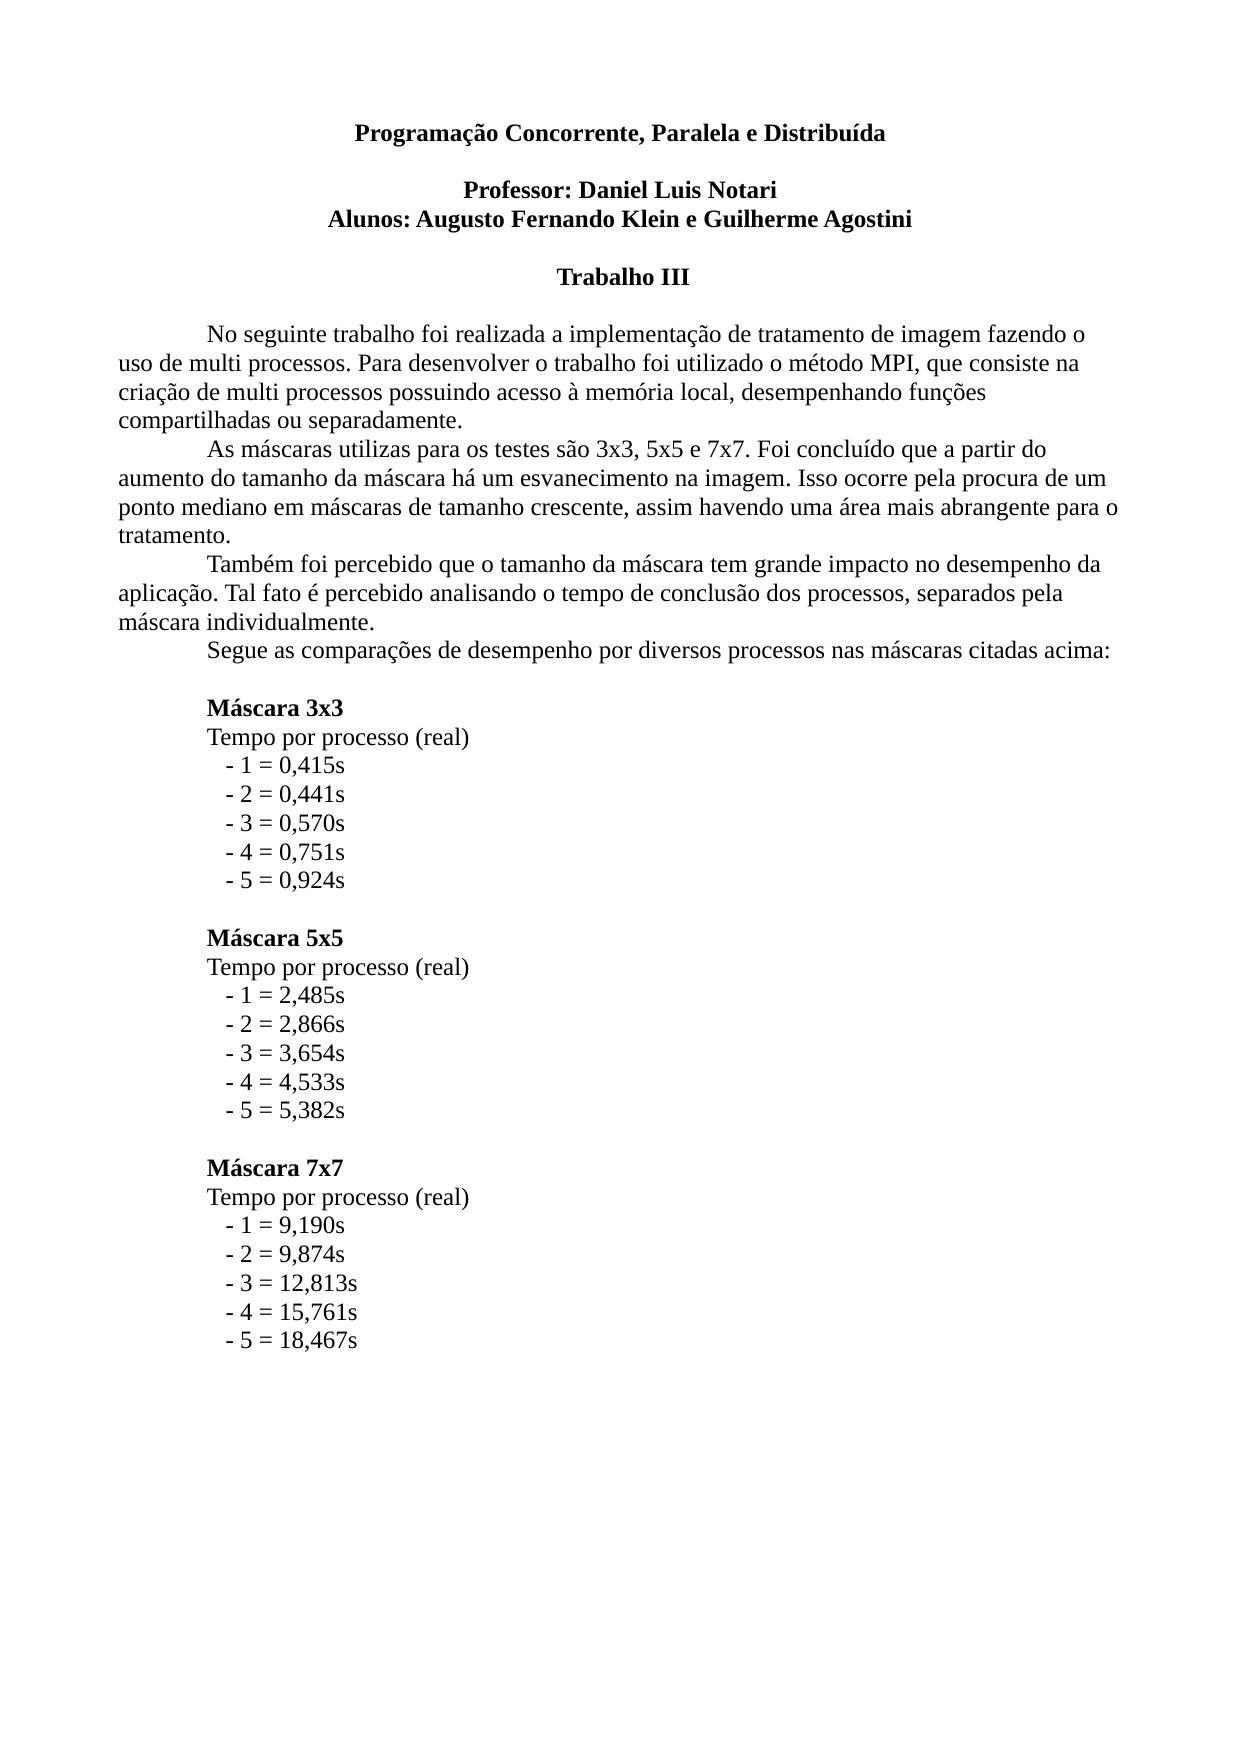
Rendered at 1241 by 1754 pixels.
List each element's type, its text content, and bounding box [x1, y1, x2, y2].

text - 5 = 18,467s [118, 1326, 1122, 1354]
text - 3 = 0,570s [118, 808, 1122, 837]
text - 3 = 12,813s [118, 1268, 1122, 1297]
text - 5 = 0,924s [118, 866, 1122, 894]
text - 4 = 0,751s [118, 837, 1122, 866]
text - 2 = 9,874s [118, 1239, 1122, 1268]
text - 2 = 0,441s [118, 779, 1122, 808]
text Alunos: Augusto Fernando Klein e Guilherme Agostini [118, 204, 1122, 233]
text Professor: Daniel Luis Notari [118, 176, 1122, 204]
text - 1 = 2,485s [118, 981, 1122, 1009]
text - 4 = 4,533s [118, 1067, 1122, 1096]
text As máscaras utilizas para os testes são 3x3, 5x5 e 7x7. Foi concluído que a partir do aumento do tamanho da máscara há um esvanecimento na imagem. Isso ocorre pela procura de um ponto mediano em máscaras de tamanho crescente, assim havendo uma área mais abrangente para o tratamento. [118, 434, 1122, 549]
text Máscara 5x5 [118, 923, 1122, 952]
text - 1 = 9,190s [118, 1211, 1122, 1239]
text - 1 = 0,415s [118, 751, 1122, 779]
text - 2 = 2,866s [118, 1009, 1122, 1038]
text Também foi percebido que o tamanho da máscara tem grande impacto no desempenho da aplicação. Tal fato é percebido analisando o tempo de conclusão dos processos, separados pela máscara individualmente. [118, 549, 1122, 636]
text Programação Concorrente, Paralela e Distribuída [118, 118, 1122, 147]
text Tempo por processo (real) [118, 952, 1122, 981]
text - 3 = 3,654s [118, 1038, 1122, 1067]
text Segue as comparações de desempenho por diversos processos nas máscaras citadas acima: [118, 636, 1122, 664]
text Tempo por processo (real) [118, 1182, 1122, 1211]
text Tempo por processo (real) [118, 722, 1122, 751]
text Máscara 7x7 [118, 1153, 1122, 1182]
text - 4 = 15,761s [118, 1297, 1122, 1326]
text Trabalho III [118, 262, 1122, 291]
text Máscara 3x3 [118, 693, 1122, 722]
text - 5 = 5,382s [118, 1096, 1122, 1124]
text No seguinte trabalho foi realizada a implementação de tratamento de imagem fazendo o uso de multi processos. Para desenvolver o trabalho foi utilizado o método MPI, que consiste na criação de multi processos possuindo acesso à memória local, desempenhando funções compartilhadas ou separadamente. [118, 319, 1122, 434]
